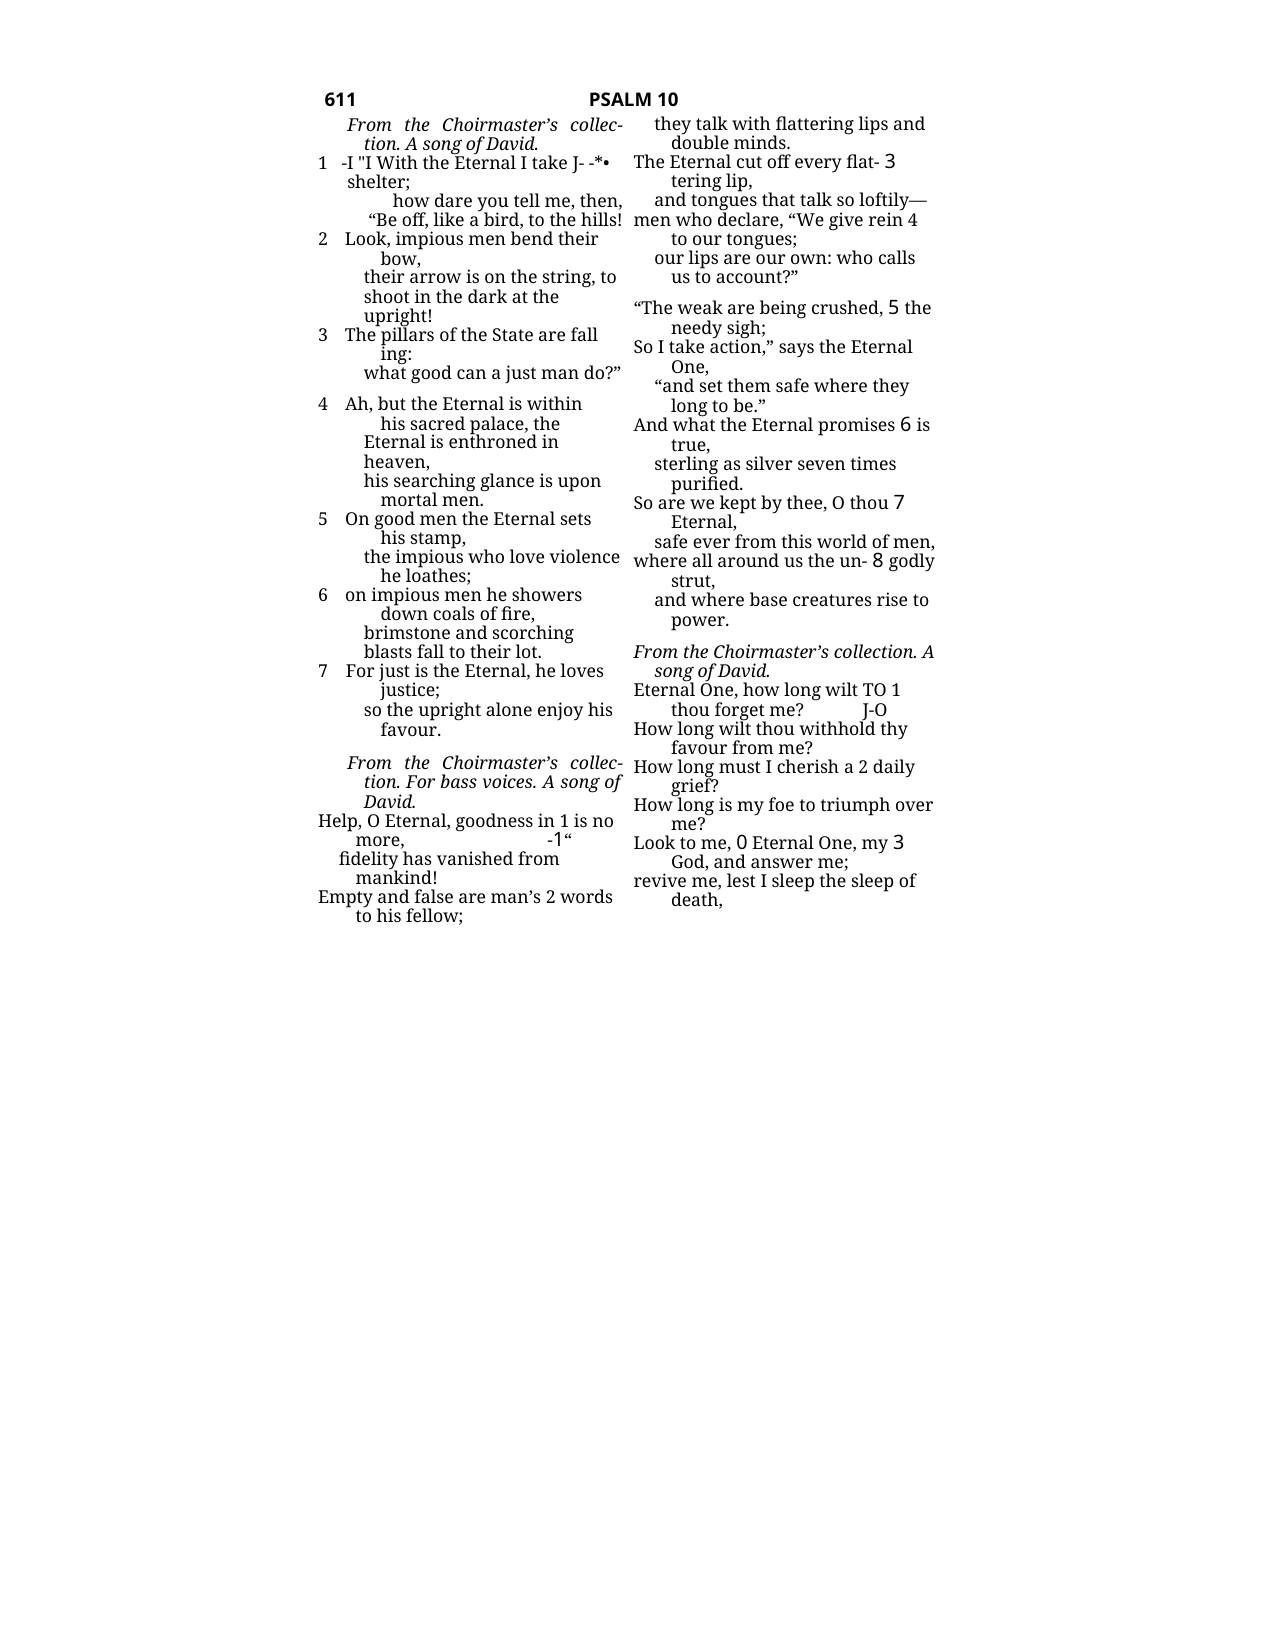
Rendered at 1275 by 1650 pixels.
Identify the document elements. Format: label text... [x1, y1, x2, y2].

text what good can a just man do?” [364, 364, 623, 383]
text fidelity has vanished from mankind! [339, 850, 623, 888]
list -I "I With the Eternal I take J- -*• shelter; [318, 154, 623, 192]
text the impious who love violence he loathes; [364, 548, 623, 586]
text From the Choirmaster’s collec­tion. For bass voices. A song of David. [347, 753, 623, 812]
text Look to me, 0 Eternal One, my 3 God, and answer me; [633, 834, 938, 872]
text The Eternal cut off every flat- 3 tering lip, [633, 153, 938, 192]
text And what the Eternal promises 6 is true, [633, 416, 938, 455]
text From the Choirmaster’s collec­tion. A song of David. [633, 643, 938, 682]
text where all around us the un- 8 godly strut, [633, 552, 938, 591]
text down coals of fire, brimstone and scorching blasts fall to their lot. [364, 605, 623, 662]
list The pillars of the State are fall­ [318, 326, 623, 345]
text Help, O Eternal, goodness in 1 is no more, -1“ [318, 812, 623, 850]
list On good men the Eternal sets [318, 510, 623, 529]
text his sacred palace, the Eternal is enthroned in heaven, [364, 415, 623, 472]
text his searching glance is upon mortal men. [364, 472, 623, 510]
text Eternal One, how long wilt TO 1 thou forget me? J-O [633, 682, 938, 720]
text From the Choirmaster’s collec­tion. A song of David. [347, 115, 623, 154]
text Empty and false are man’s 2 words to his fellow; [318, 888, 623, 926]
list For just is the Eternal, he loves [318, 662, 623, 682]
text How long must I cherish a 2 daily grief? [633, 758, 938, 796]
text justice; [364, 682, 623, 701]
text “The weak are being crushed, 5 the needy sigh; [633, 299, 938, 338]
text How long wilt thou withhold thy favour from me? [633, 720, 938, 758]
list Ah, but the Eternal is within [318, 396, 623, 415]
text his stamp, [364, 529, 623, 548]
list on impious men he showers [318, 586, 623, 605]
text revive me, lest I sleep the sleep of death, [633, 872, 938, 910]
text and where base creatures rise to power. [654, 591, 938, 630]
text bow, [364, 250, 623, 269]
text ing: [364, 345, 623, 364]
text So I take action,” says the Eternal One, [633, 338, 938, 377]
text they talk with flattering lips and double minds. [654, 115, 938, 153]
text men who declare, “We give rein 4 to our tongues; [633, 211, 938, 249]
text “and set them safe where they long to be.” [654, 377, 938, 416]
text how dare you tell me, then, “Be off, like a bird, to the hills! [364, 192, 623, 231]
text so the upright alone enjoy his favour. [364, 701, 623, 741]
text their arrow is on the string, to shoot in the dark at the upright! [364, 269, 623, 326]
text our lips are our own: who calls us to account?” [654, 249, 938, 287]
text sterling as silver seven times purified. [654, 455, 938, 494]
text safe ever from this world of men, [654, 533, 938, 552]
text How long is my foe to triumph over me? [633, 796, 938, 834]
list Look, impious men bend their [318, 231, 623, 250]
text and tongues that talk so loftily— [654, 192, 938, 211]
text So are we kept by thee, O thou 7 Eternal, [633, 494, 938, 533]
